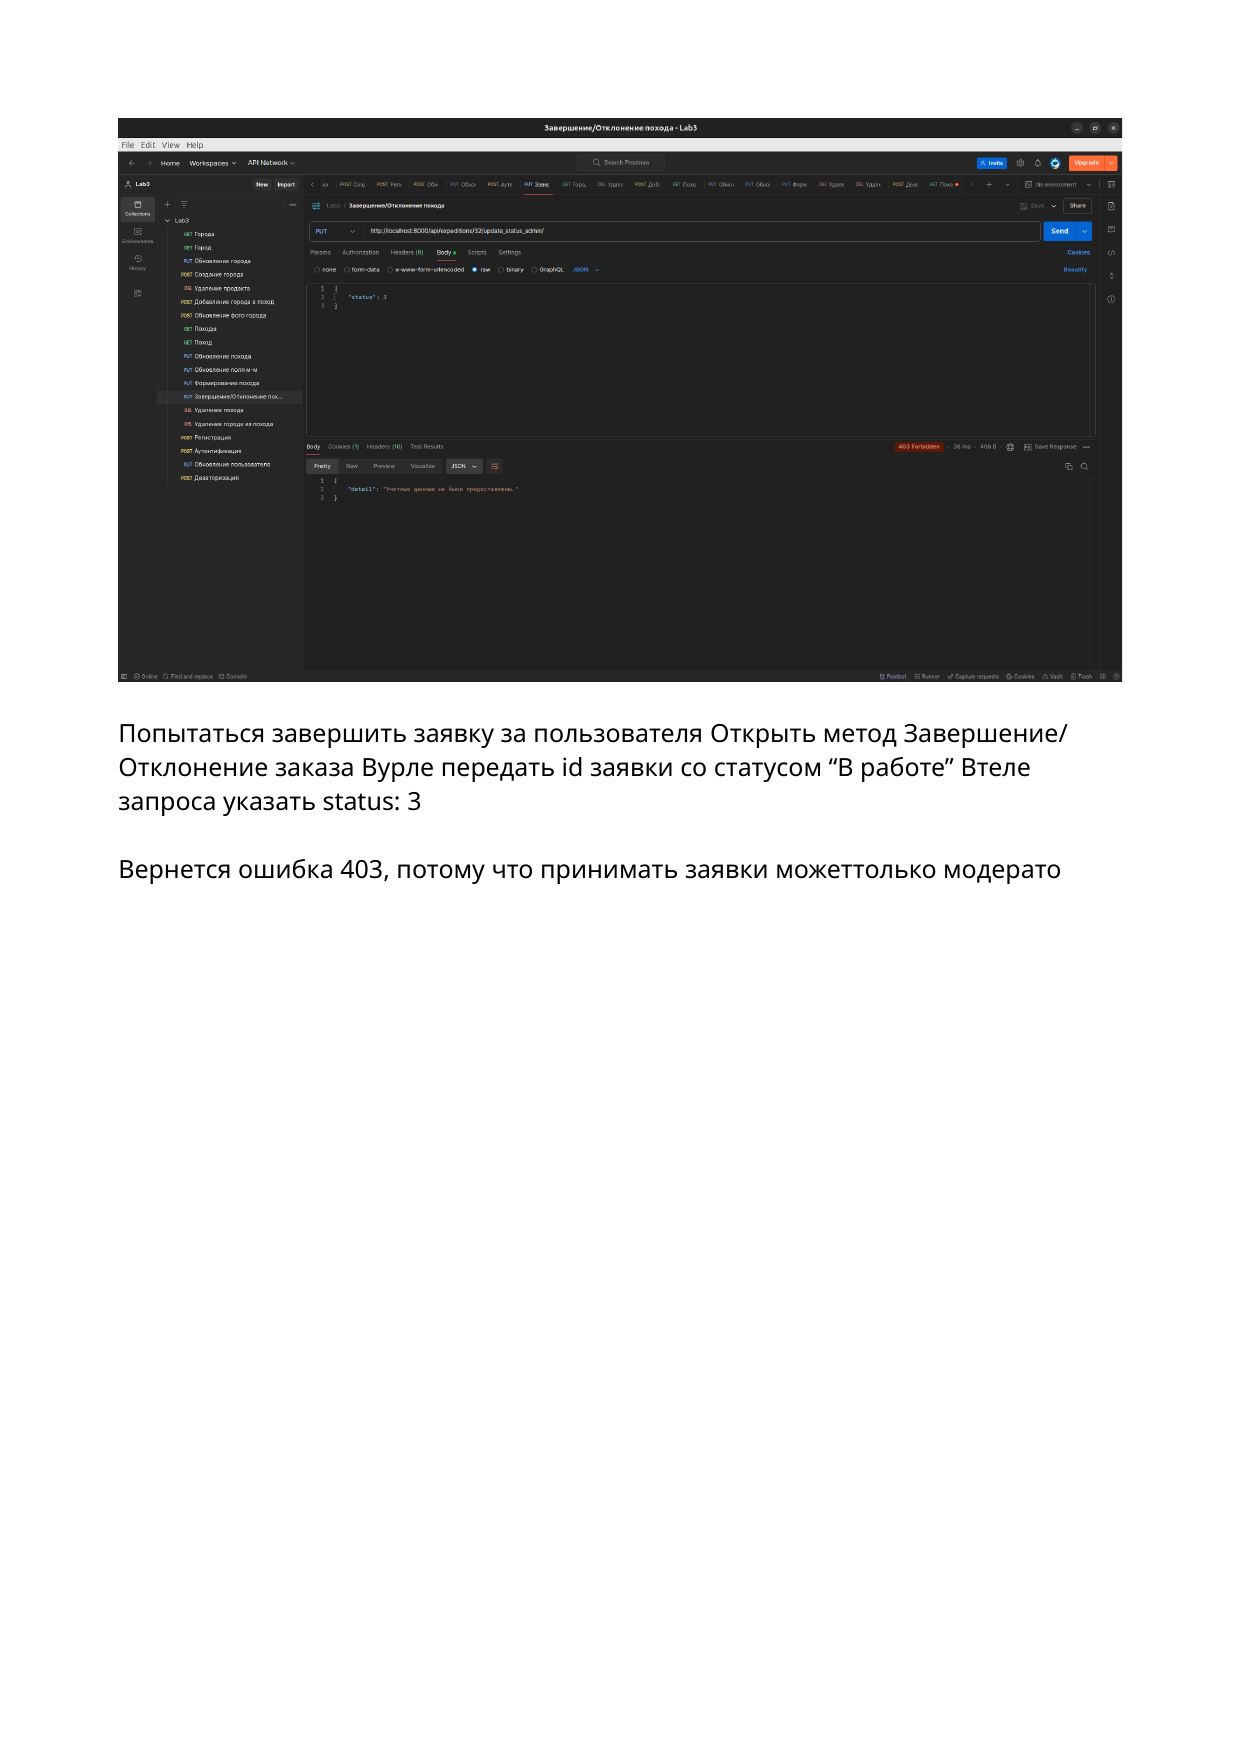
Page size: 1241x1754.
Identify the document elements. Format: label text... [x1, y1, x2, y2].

picture [118, 118, 1123, 682]
text After logout Заново авторизоваться под пользователем Выполнить метод Аутентификация заявку со статусом “В работе” (statues 2)atus:2) Попытаться завершить заявку за пользователя Открыть метод Завершение/ Отклонение заказа Вурле передать id заявки со статусом “В работе” Втеле запроса указать status: 3 Вернется ошибка 403, потому что принимать заявки можеттолько модератор Войти под модератором [118, 682, 1122, 1636]
